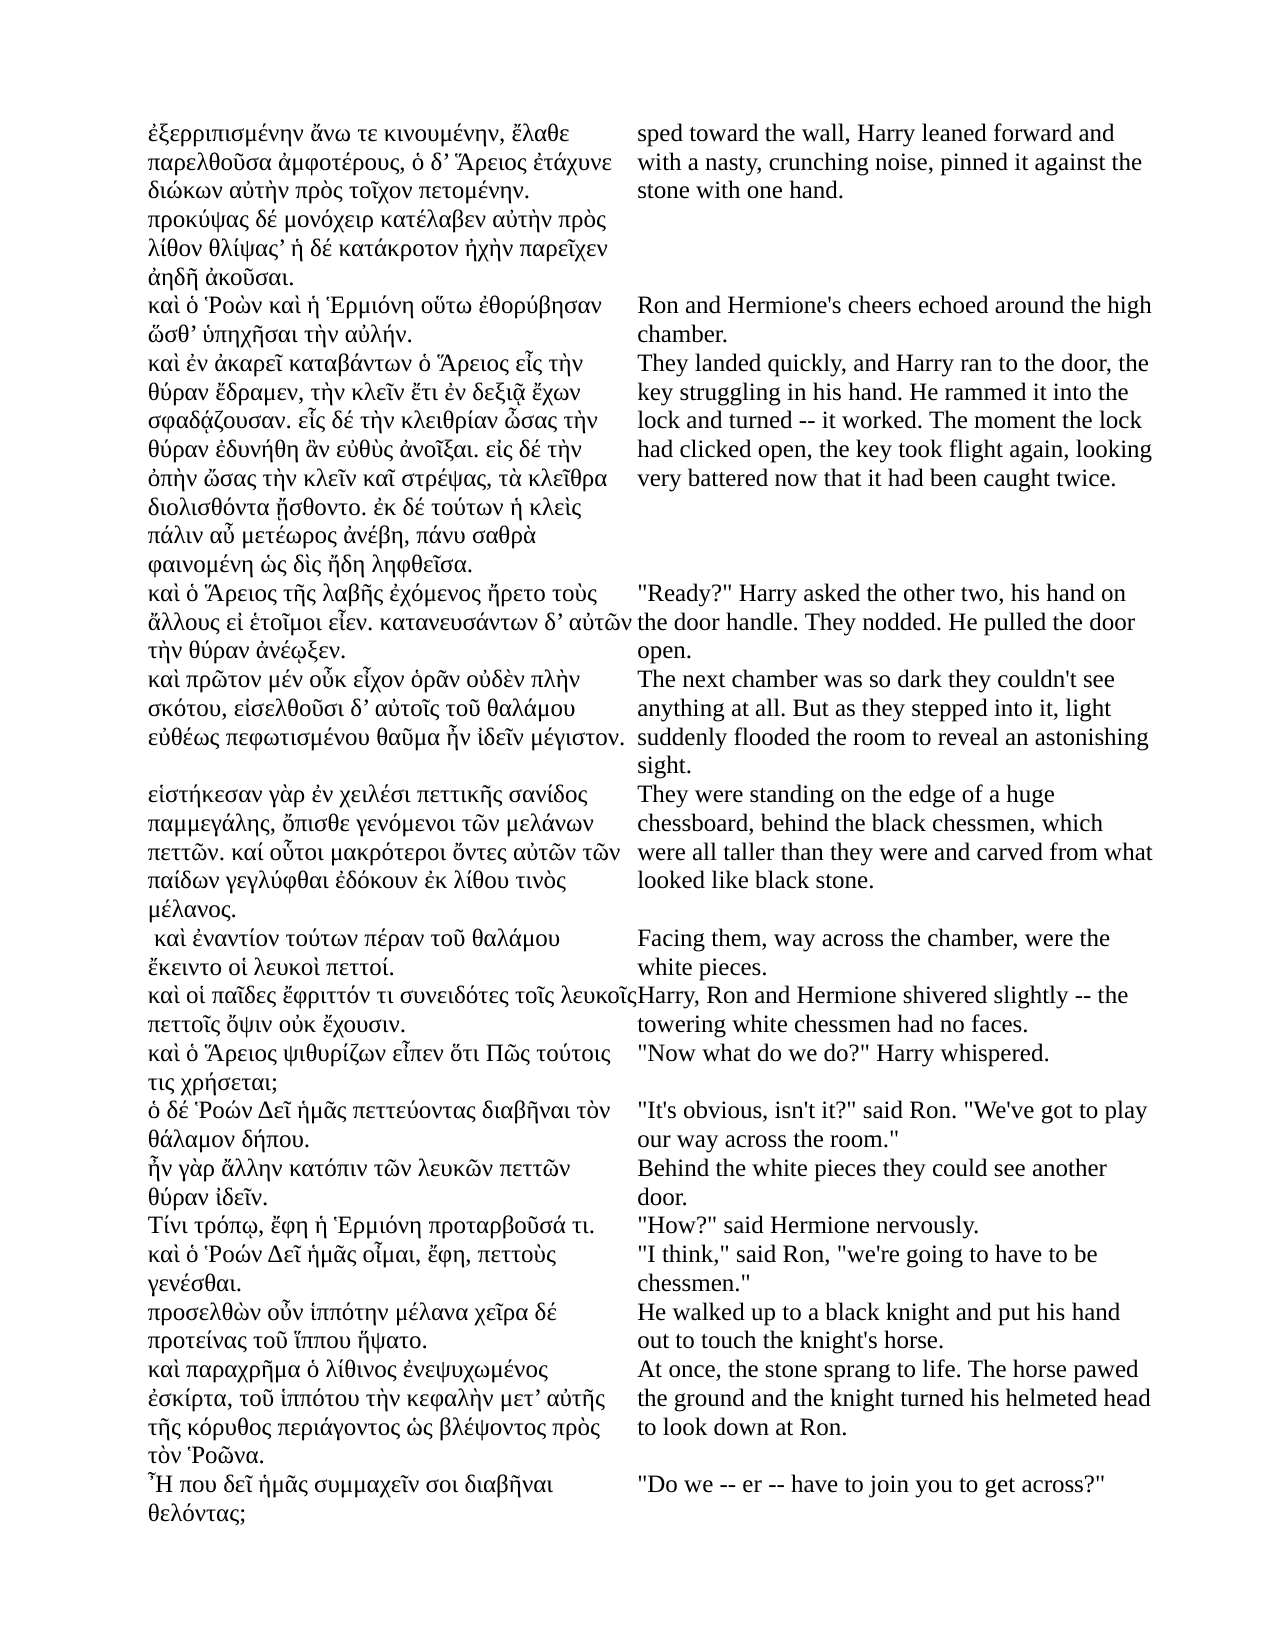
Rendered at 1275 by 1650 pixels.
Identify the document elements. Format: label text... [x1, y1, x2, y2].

table_cell καὶ ὁ Ῥοών Δεῖ ἡμᾶς οἶμαι, ἔφη, πεττοὺς γενέσθαι. [148, 1239, 637, 1297]
table_cell "It's obvious, isn't it?" said Ron. "We've got to play our way across the room." [637, 1096, 1157, 1153]
table_cell Behind the white pieces they could see another door. [637, 1153, 1157, 1211]
table_cell καὶ παραχρῆμα ὁ λίθινος ἐνεψυχωμένος ἐσκίρτα, τοῦ ἱππότου τὴν κεφαλὴν μετ’ αὐτῆς τῆς κόρυθος περιάγοντος ὡς βλέψοντος πρὸς τὸν Ῥοῶνα. [148, 1354, 637, 1469]
table_cell "Ready?" Harry asked the other two, his hand on the door handle. They nodded. He pulled the door open. [637, 578, 1157, 664]
table_cell προσελθὼν οὖν ἱππότην μέλανα χεῖρα δέ προτείνας τοῦ ἵππου ἥψατο. [148, 1297, 637, 1354]
table_cell εἱστήκεσαν γὰρ ἐν χειλέσι πεττικῆς σανίδος παμμεγάλης, ὄπισθε γενόμενοι τῶν μελάνων πεττῶν. καί οὗτοι μακρότεροι ὄντες αὐτῶν τῶν παίδων γεγλύφθαι ἐδόκουν ἐκ λίθου τινὸς μέλανος. [148, 779, 637, 923]
table_cell καὶ ἐν ἀκαρεῖ καταβάντων ὁ Ἅρειος εἶς τὴν θύραν ἔδραμεν, τὴν κλεῖν ἔτι ἐν δεξιᾷ ἔχων σφαδᾴζουσαν. εἷς δέ τὴν κλειθρίαν ὦσας τὴν θύραν ἐδυνήθη ἂν εὐθὺς ἀνοῖξαι. εἰς δέ τὴν ὀπὴν ὤσας τὴν κλεῖν καῖ στρέψας, τὰ κλεῖθρα διολισθόντα ᾔσθοντο. ἐκ δέ τούτων ἡ κλεὶς πάλιν αὖ μετέωρος ἀνέβη, πάνυ σαθρὰ φαινομένη ὡς δὶς ἤδη ληφθεῖσα. [148, 348, 637, 578]
table_cell Harry, Ron and Hermione shivered slightly -- the towering white chessmen had no faces. [637, 981, 1157, 1038]
table_cell καὶ ὁ Ἅρειος τῆς λαβῆς ἐχόμενος ἤρετο τοὺς ἄλλους εἰ ἑτοῖμοι εἶεν. κατανευσάντων δ’ αὐτῶν τὴν θύραν ἀνέῳξεν. [148, 578, 637, 664]
table_cell καὶ ὁ Ῥοὼν καὶ ἡ Ἑρμιόνη οὕτω ἐθορύβησαν ὥσθ’ ὑπηχῆσαι τὴν αὐλήν. [148, 291, 637, 348]
table_cell The next chamber was so dark they couldn't see anything at all. But as they stepped into it, light suddenly flooded the room to reveal an astonishing sight. [637, 664, 1157, 779]
table_cell "Now what do we do?" Harry whispered. [637, 1038, 1157, 1096]
table_cell ἐξερριπισμένην ἄνω τε κινουμένην, ἔλαθε παρελθοῦσα ἀμφοτέρους, ὁ δ’ Ἅρειος ἐτάχυνε διώκων αὐτὴν πρὸς τοῖχον πετομένην. προκύψας δέ μονόχειρ κατέλαβεν αὐτὴν πρὸς λίθον θλίψας’ ἡ δέ κατάκροτον ἠχὴν παρεῖχεν ἀηδῆ ἀκοῦσαι. [148, 118, 637, 291]
table_cell "How?" said Hermione nervously. [637, 1211, 1157, 1239]
table_cell "I think," said Ron, "we're going to have to be chessmen." [637, 1239, 1157, 1297]
table_cell At once, the stone sprang to life. The horse pawed the ground and the knight turned his helmeted head to look down at Ron. [637, 1354, 1157, 1469]
table_cell καὶ ὁ Ἅρειος ψιθυρίζων εἶπεν ὅτι Πῶς τούτοις τις χρήσεται; [148, 1038, 637, 1096]
table_cell Ἦ που δεῖ ἡμᾶς συμμαχεῖν σοι διαβῆναι θελόντας; [148, 1469, 637, 1527]
table_cell They landed quickly, and Harry ran to the door, the key struggling in his hand. He rammed it into the lock and turned -- it worked. The moment the lock had clicked open, the key took flight again, looking very battered now that it had been caught twice. [637, 348, 1157, 578]
table_cell Facing them, way across the chamber, were the white pieces. [637, 923, 1157, 981]
table_cell He walked up to a black knight and put his hand out to touch the knight's horse. [637, 1297, 1157, 1354]
table_cell καὶ πρῶτον μέν οὖκ εἶχον ὁρᾶν οὐδὲν πλὴν σκότου, εἰσελθοῦσι δ’ αὐτοῖς τοῦ θαλάμου εὐθέως πεφωτισμένου θαῦμα ἦν ἰδεῖν μέγιστον. [148, 664, 637, 779]
table_cell καὶ οἱ παῖδες ἔφριττόν τι συνειδότες τοῖς λευκοῖς πεττοῖς ὄψιν οὐκ ἔχουσιν. [148, 981, 637, 1038]
table_cell ἦν γὰρ ἄλλην κατόπιν τῶν λευκῶν πεττῶν θύραν ἰδεῖν. [148, 1153, 637, 1211]
table_cell καὶ ἐναντίον τούτων πέραν τοῦ θαλάμου ἔκειντο οἱ λευκοὶ πεττοί. [148, 923, 637, 981]
table_cell ὁ δέ Ῥοών Δεῖ ἡμᾶς πεττεύοντας διαβῆναι τὸν θάλαμον δήπου. [148, 1096, 637, 1153]
table_cell They were standing on the edge of a huge chessboard, behind the black chessmen, which were all taller than they were and carved from what looked like black stone. [637, 779, 1157, 923]
table_cell "Do we -- er -- have to join you to get across?" [637, 1469, 1157, 1527]
table_cell Ron and Hermione's cheers echoed around the high chamber. [637, 291, 1157, 348]
table_cell sped toward the wall, Harry leaned forward and with a nasty, crunching noise, pinned it against the stone with one hand. [637, 118, 1157, 291]
table_cell Τίνι τρόπῳ, ἔφη ἡ Ἑρμιόνη προταρβοῦσά τι. [148, 1211, 637, 1239]
